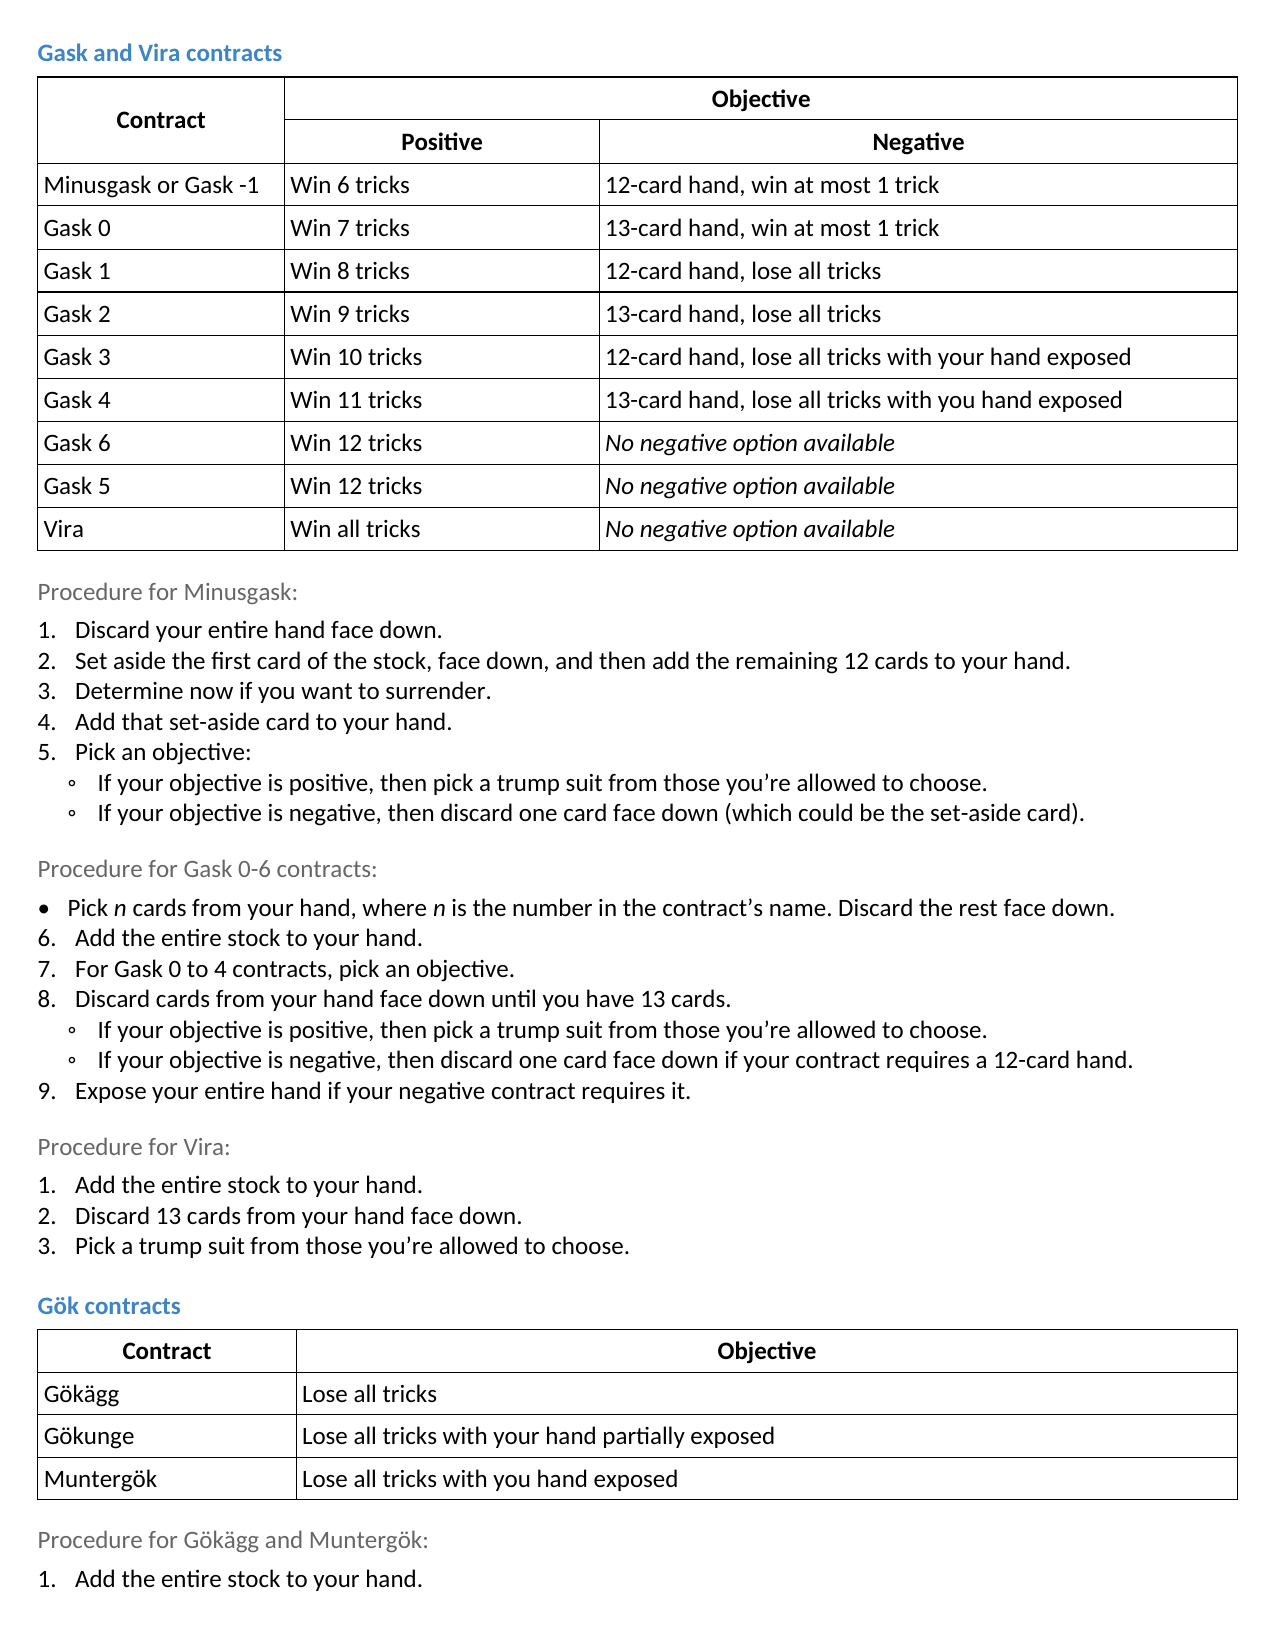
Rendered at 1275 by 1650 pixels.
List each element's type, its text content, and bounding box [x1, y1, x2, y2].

list Pick n cards from your hand, where n is the number in the contract’s name. Discard the rest face down. [37, 892, 1237, 922]
table_cell Positive [285, 120, 599, 162]
list If your objective is positive, then pick a trump suit from those you’re allowed to choose. [67, 767, 1237, 798]
table_cell Win 12 tricks [285, 465, 599, 507]
table_header Objective [285, 78, 1237, 119]
subtitle Procedure for Gökägg and Muntergök: [37, 1524, 1237, 1555]
list Discard your entire hand face down. [37, 614, 1237, 645]
table_cell Negative [600, 120, 1237, 162]
table_cell 12-card hand, win at most 1 trick [600, 164, 1237, 205]
list If your objective is positive, then pick a trump suit from those you’re allowed to choose. [67, 1014, 1237, 1044]
table_cell 13-card hand, lose all tricks with you hand exposed [600, 379, 1237, 421]
table_cell Win 11 tricks [285, 379, 599, 421]
table_cell 12-card hand, lose all tricks [600, 250, 1237, 291]
table_cell Lose all tricks with your hand partially exposed [297, 1415, 1237, 1457]
table_cell Lose all tricks [297, 1373, 1237, 1414]
table_cell Muntergök [38, 1458, 296, 1499]
table_cell Gask 3 [38, 336, 284, 377]
list Pick a trump suit from those you’re allowed to choose. [37, 1231, 1237, 1261]
subtitle Procedure for Minusgask: [37, 576, 1237, 606]
list Set aside the first card of the stock, face down, and then add the remaining 12 cards to your hand. [37, 645, 1237, 676]
table_cell Gask 2 [38, 293, 284, 334]
table_cell Gökägg [38, 1373, 296, 1414]
subtitle Procedure for Gask 0-6 contracts: [37, 853, 1237, 884]
table_cell Gökunge [38, 1415, 296, 1457]
table_header Objective [297, 1330, 1237, 1372]
list Pick an objective: [37, 737, 1237, 767]
table_cell 12-card hand, lose all tricks with your hand exposed [600, 336, 1237, 377]
list If your objective is negative, then discard one card face down (which could be the set-aside card). [67, 798, 1237, 828]
table_cell 13-card hand, win at most 1 trick [600, 206, 1237, 248]
table_header Contract [38, 78, 284, 162]
table_cell No negative option available [600, 508, 1237, 549]
table_cell Win 9 tricks [285, 293, 599, 334]
table_cell Win 7 tricks [285, 206, 599, 248]
list Discard cards from your hand face down until you have 13 cards. [37, 983, 1237, 1014]
table_cell Minusgask or Gask -1 [38, 164, 284, 205]
table_cell No negative option available [600, 422, 1237, 463]
list Add the entire stock to your hand. [37, 922, 1237, 953]
table_cell 13-card hand, lose all tricks [600, 293, 1237, 334]
table_cell No negative option available [600, 465, 1237, 507]
table_cell Gask 1 [38, 250, 284, 291]
list Expose your entire hand if your negative contract requires it. [37, 1075, 1237, 1106]
list Discard 13 cards from your hand face down. [37, 1200, 1237, 1231]
list Determine now if you want to surrender. [37, 676, 1237, 706]
table_cell Gask 6 [38, 422, 284, 463]
table_cell Win 6 tricks [285, 164, 599, 205]
list If your objective is negative, then discard one card face down if your contract requires a 12-card hand. [67, 1044, 1237, 1075]
list Add that set-aside card to your hand. [37, 706, 1237, 737]
table_cell Win 12 tricks [285, 422, 599, 463]
subtitle Gask and Vira contracts [37, 37, 1237, 68]
subtitle Procedure for Vira: [37, 1131, 1237, 1161]
subtitle Gök contracts [37, 1290, 1237, 1321]
list Add the entire stock to your hand. [37, 1169, 1237, 1200]
list Add the entire stock to your hand. [37, 1563, 1237, 1594]
table_cell Gask 4 [38, 379, 284, 421]
table_cell Win 8 tricks [285, 250, 599, 291]
table_cell Gask 5 [38, 465, 284, 507]
table_cell Win 10 tricks [285, 336, 599, 377]
list For Gask 0 to 4 contracts, pick an objective. [37, 953, 1237, 983]
table_cell Gask 0 [38, 206, 284, 248]
table_cell Vira [38, 508, 284, 549]
table_cell Lose all tricks with you hand exposed [297, 1458, 1237, 1499]
table_cell Win all tricks [285, 508, 599, 549]
table_header Contract [38, 1330, 296, 1372]
